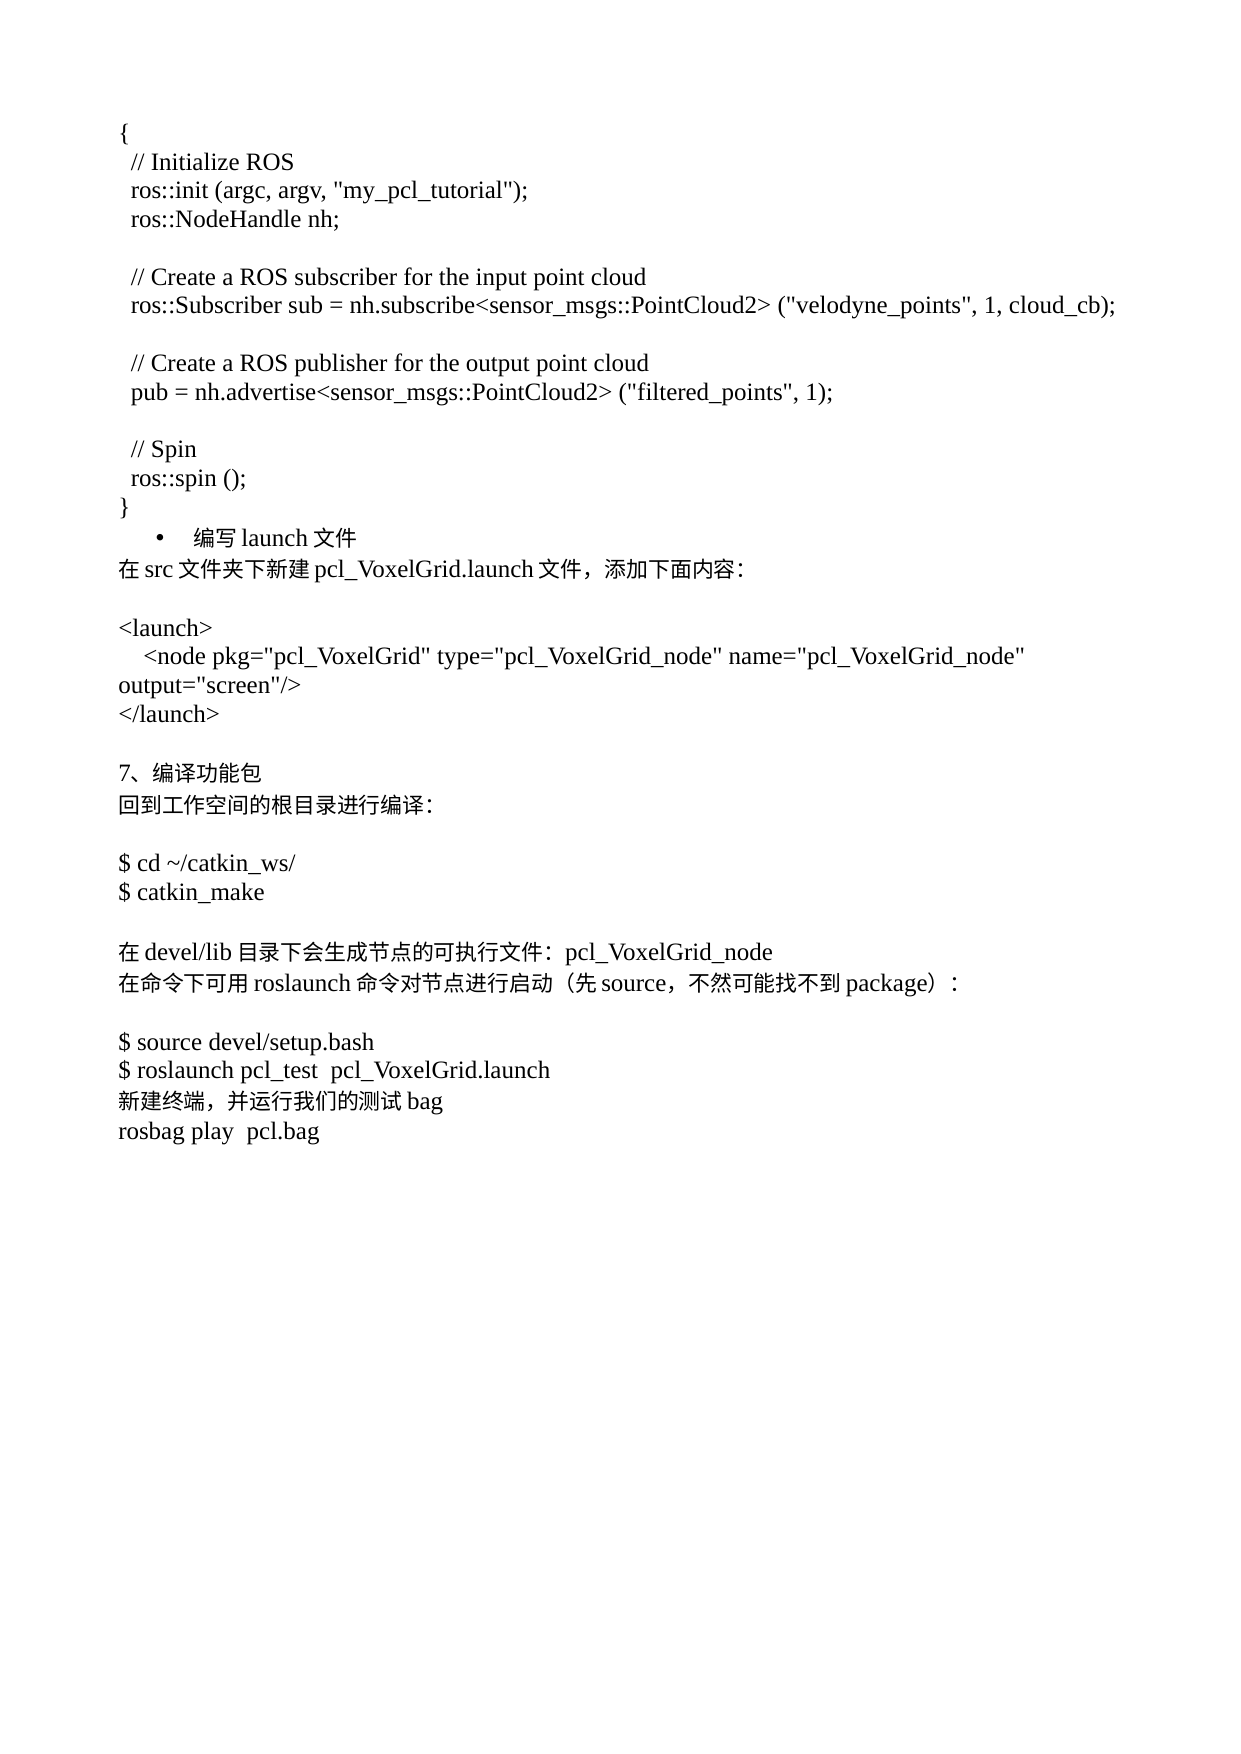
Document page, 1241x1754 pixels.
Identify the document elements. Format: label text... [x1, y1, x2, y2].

text $ source devel/setup.bash [118, 1027, 1122, 1056]
text 在src文件夹下新建pcl_VoxelGrid.launch文件，添加下面内容： [118, 552, 1122, 584]
text 新建终端，并运行我们的测试bag [118, 1084, 1122, 1116]
text 7、编译功能包 [118, 756, 1122, 788]
text </launch> [118, 699, 1122, 728]
text // Create a ROS subscriber for the input point cloud [118, 262, 1122, 291]
text ros::spin (); [118, 463, 1122, 492]
text { [118, 118, 1122, 147]
text <launch> [118, 613, 1122, 641]
text // Initialize ROS [118, 147, 1122, 176]
text $ catkin_make [118, 877, 1122, 906]
text $ cd ~/catkin_ws/ [118, 848, 1122, 877]
text ros::Subscriber sub = nh.subscribe<sensor_msgs::PointCloud2> ("velodyne_points", 1, cloud_cb); [118, 291, 1122, 319]
text // Create a ROS publisher for the output point cloud [118, 348, 1122, 377]
text pub = nh.advertise<sensor_msgs::PointCloud2> ("filtered_points", 1); [118, 377, 1122, 406]
text rosbag play pcl.bag [118, 1116, 1122, 1145]
text $ roslaunch pcl_test pcl_VoxelGrid.launch [118, 1056, 1122, 1084]
text 回到工作空间的根目录进行编译： [118, 788, 1122, 820]
text <node pkg="pcl_VoxelGrid" type="pcl_VoxelGrid_node" name="pcl_VoxelGrid_node" output="screen"/> [118, 641, 1122, 699]
text ros::init (argc, argv, "my_pcl_tutorial"); [118, 176, 1122, 204]
text ros::NodeHandle nh; [118, 204, 1122, 233]
text } [118, 492, 1122, 521]
text // Spin [118, 434, 1122, 463]
list 编写launch文件 [156, 521, 1122, 552]
text 在命令下可用roslaunch命令对节点进行启动（先source，不然可能找不到package）： [118, 966, 1122, 998]
text 在devel/lib目录下会生成节点的可执行文件：pcl_VoxelGrid_node [118, 935, 1122, 966]
